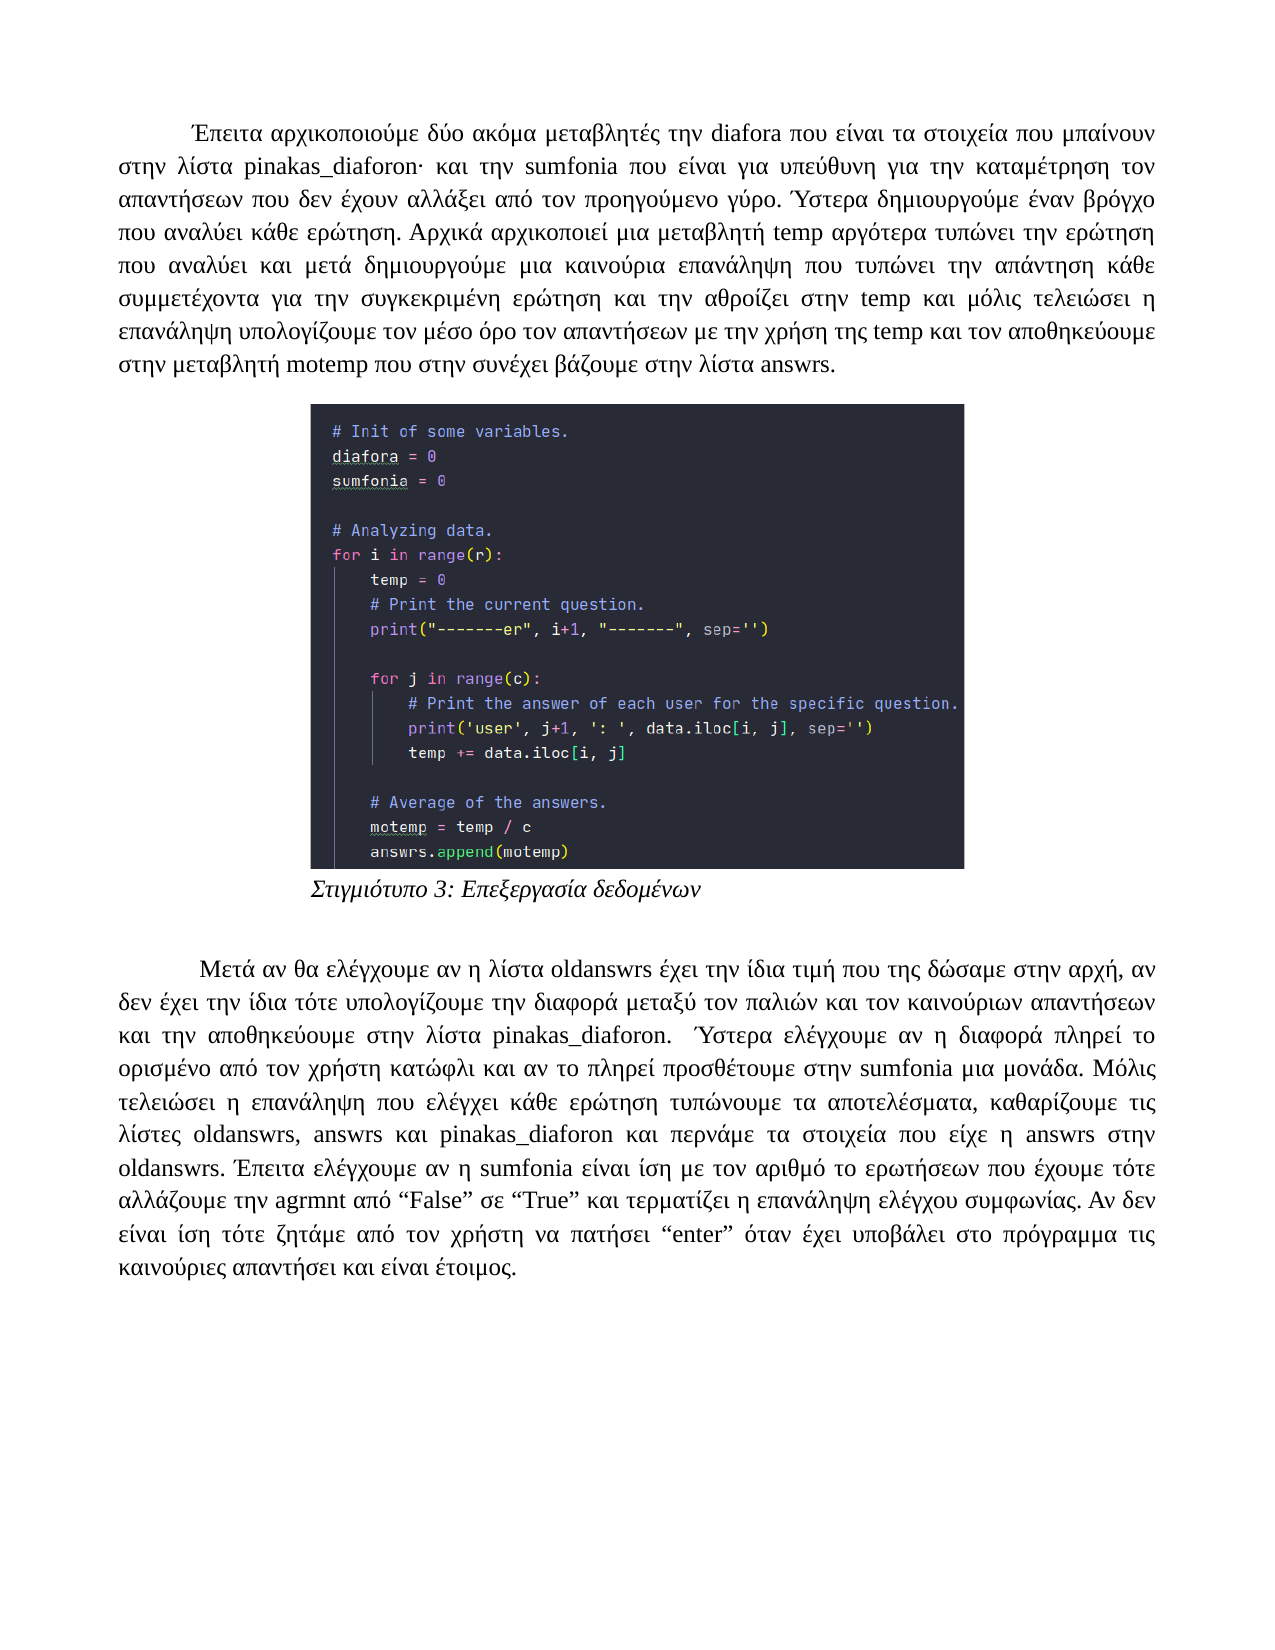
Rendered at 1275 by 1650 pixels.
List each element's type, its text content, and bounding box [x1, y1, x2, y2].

text Έπειτα αρχικοποιούμε δύο ακόμα μεταβλητές την diafora που είναι τα στοιχεία που μπαίνουν στην λίστα pinakas_diaforon· και την sumfonia που είναι για υπεύθυνη για την καταμέτρηση τον απαντήσεων που δεν έχουν αλλάξει από τον προηγούμενο γύρο. Ύστερα δημιουργούμε έναν βρόγχο που αναλύει κάθε ερώτηση. Αρχικά αρχικοποιεί μια μεταβλητή temp αργότερα τυπώνει την ερώτηση που αναλύει και μετά δημιουργούμε μια καινούρια επανάληψη που τυπώνει την απάντηση κάθε συμμετέχοντα για την συγκεκριμένη ερώτηση και την αθροίζει στην temp και μόλις τελειώσει η επανάληψη υπολογίζουμε τον μέσο όρο τον απαντήσεων με την χρήση της temp και τον αποθηκεύουμε στην μεταβλητή motemp που στην συνέχει βάζουμε στην λίστα answrs. [118, 118, 1157, 378]
text Μετά αν θα ελέγχουμε αν η λίστα oldanswrs έχει την ίδια τιμή που της δώσαμε στην αρχή, αν δεν έχει την ίδια τότε υπολογίζουμε την διαφορά μεταξύ τον παλιών και τον καινούριων απαντήσεων και την αποθηκεύουμε στην λίστα pinakas_diaforon. Ύστερα ελέγχουμε αν η διαφορά πληρεί το ορισμένο από τον χρήστη κατώφλι και αν το πληρεί προσθέτουμε στην sumfonia μια μονάδα. Μόλις τελειώσει η επανάληψη που ελέγχει κάθε ερώτηση τυπώνουμε τα αποτελέσματα, καθαρίζουμε τις λίστες oldanswrs, answrs και pinakas_diaforon και περνάμε τα στοιχεία που είχε η answrs στην oldanswrs. Έπειτα ελέγχουμε αν η sumfonia είναι ίση με τον αριθμό το ερωτήσεων που έχουμε τότε αλλάζουμε την agrmnt από “False” σε “True” και τερματίζει η επανάληψη ελέγχου συμφωνίας. Αν δεν είναι ίση τότε ζητάμε από τον χρήστη να πατήσει “enter” όταν έχει υποβάλει στο πρόγραμμα τις καινούριες απαντήσει και είναι έτοιμος. [118, 954, 1157, 1280]
text Στιγμιότυπο 3: Επεξεργασία δεδομένων [311, 869, 964, 903]
picture [310, 404, 965, 869]
